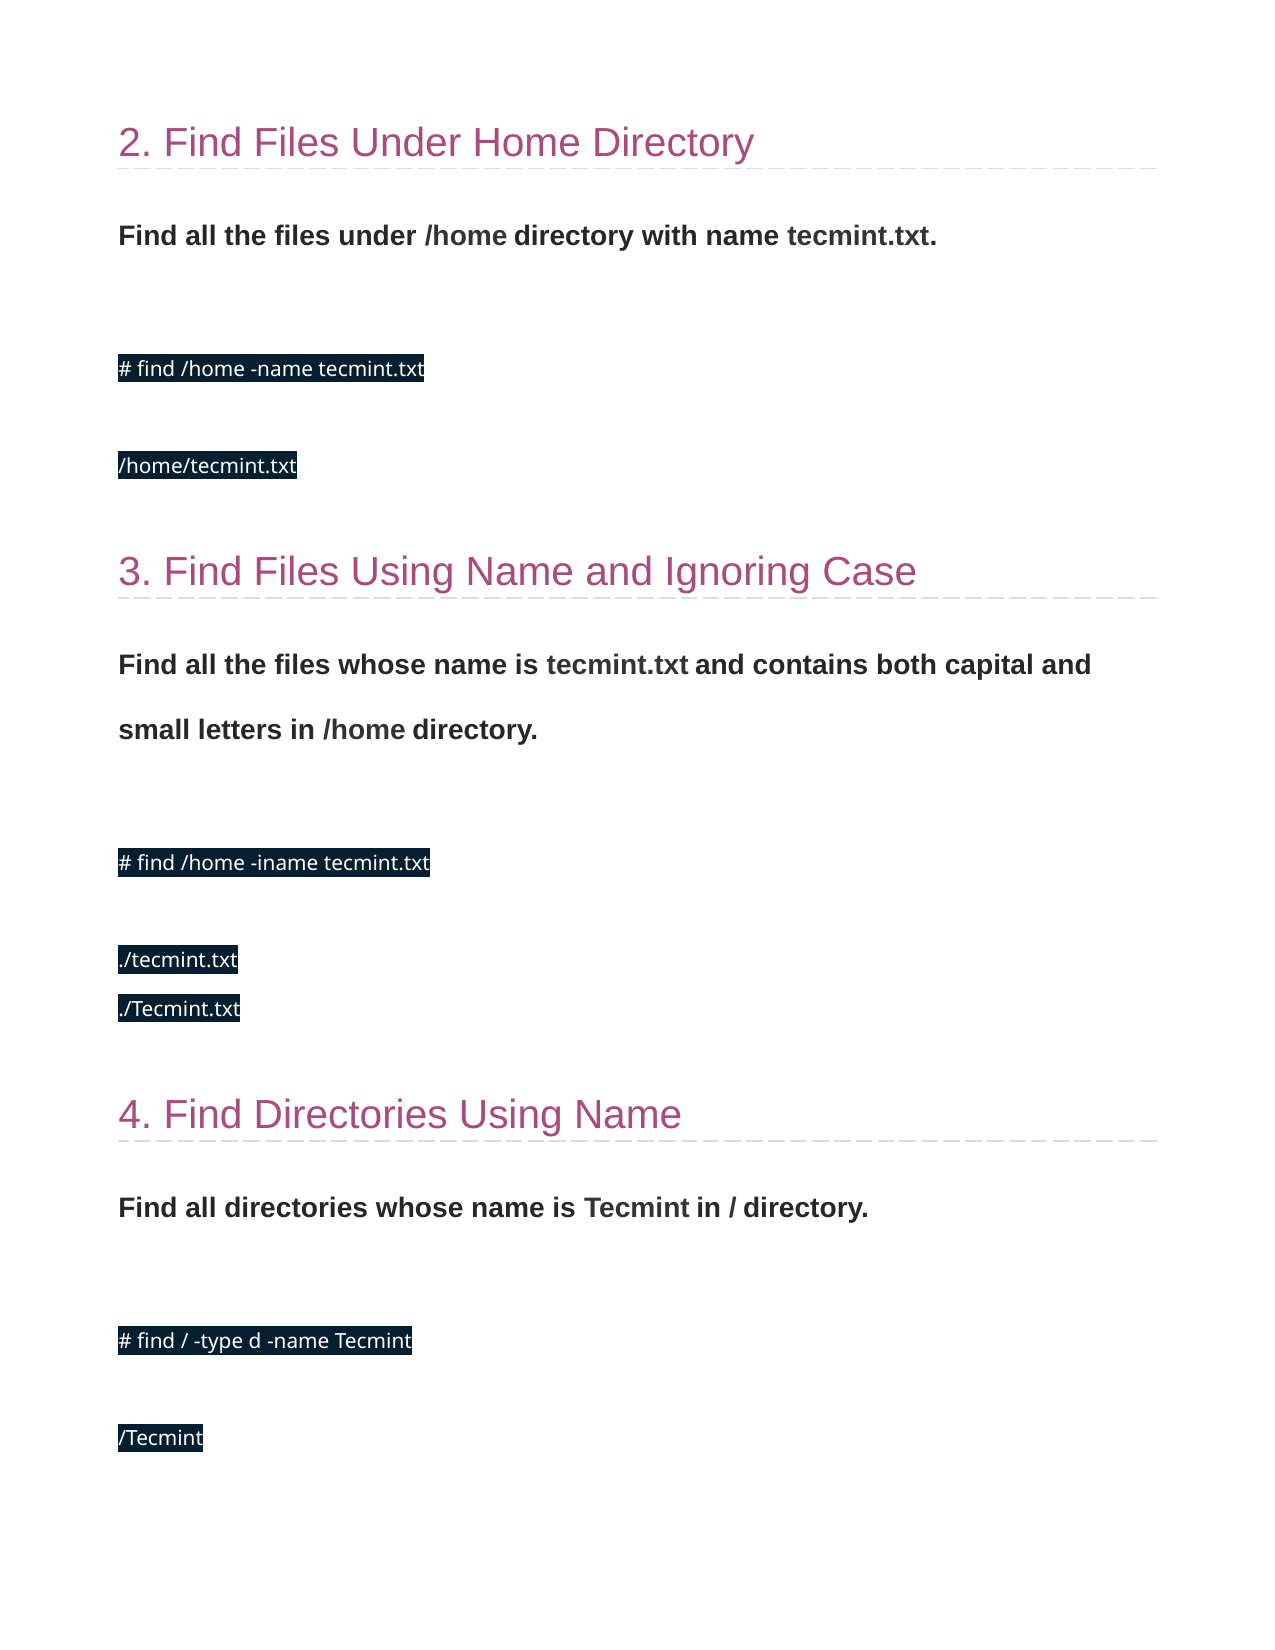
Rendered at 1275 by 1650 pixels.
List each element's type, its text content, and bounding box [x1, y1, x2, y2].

text # find / -type d -name Tecmint /Tecmint [118, 1326, 1157, 1452]
text # find /home -iname tecmint.txt ./tecmint.txt ./Tecmint.txt [118, 848, 1157, 1022]
subtitle 3. Find Files Using Name and Ignoring Case [118, 548, 1157, 599]
text Find all the files whose name is tecmint.txt and contains both capital and small letters in /home directory. [118, 648, 1157, 745]
subtitle 2. Find Files Under Home Directory [118, 118, 1157, 169]
text Find all directories whose name is Tecmint in / directory. [118, 1191, 1157, 1223]
text Find all the files under /home directory with name tecmint.txt. [118, 218, 1157, 251]
text # find /home -name tecmint.txt /home/tecmint.txt [118, 354, 1157, 479]
subtitle 4. Find Directories Using Name [118, 1090, 1157, 1142]
